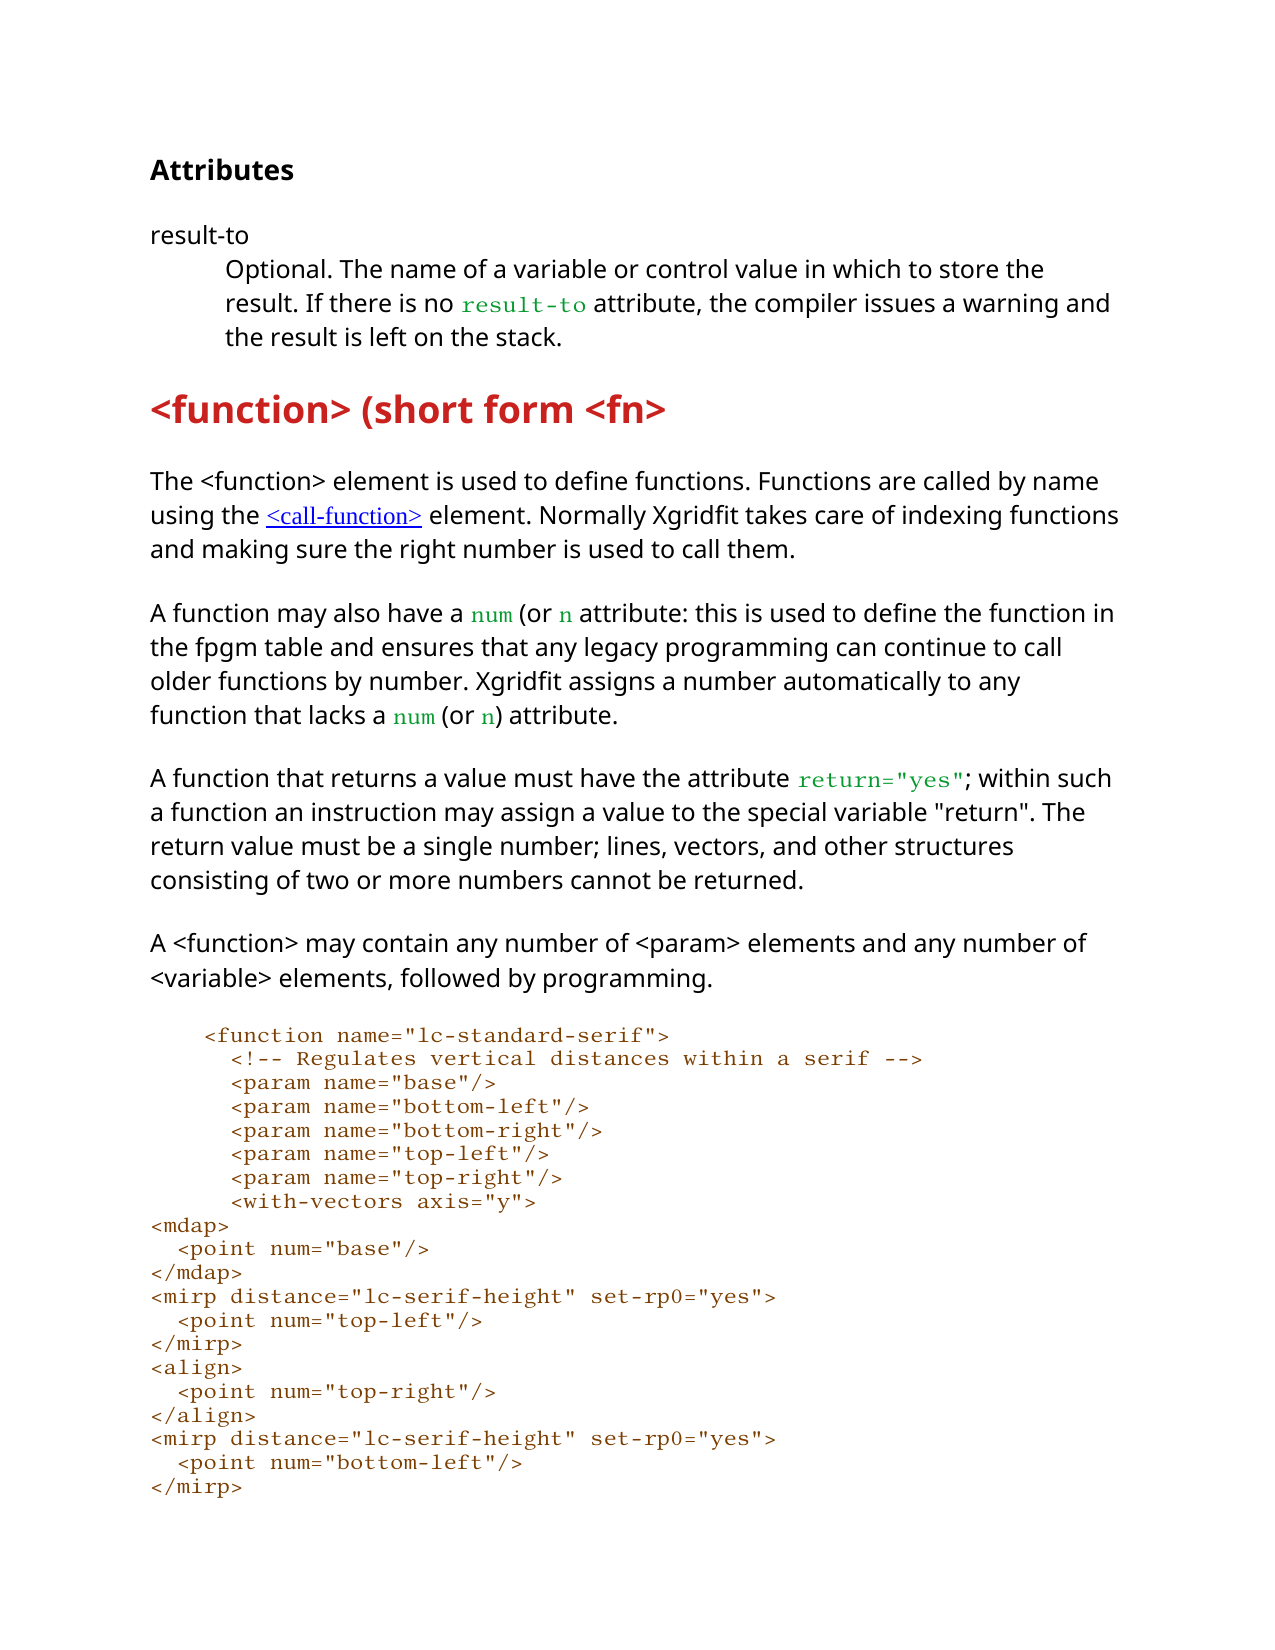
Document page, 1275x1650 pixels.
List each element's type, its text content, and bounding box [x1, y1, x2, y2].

text <param name="top-right"/> [150, 1166, 1125, 1190]
text <mdap> [150, 1213, 1125, 1237]
text <point num="base"/> [150, 1237, 1125, 1261]
text <param name="base"/> [150, 1071, 1125, 1095]
text A <function> may contain any number of <param> elements and any number of <variable> elements, followed by programming. [150, 926, 1125, 994]
text A function that returns a value must have the attribute return="yes"; within such a function an instruction may assign a value to the special variable "return". The return value must be a single number; lines, vectors, and other structures consisting of two or more numbers cannot be returned. [150, 761, 1125, 897]
text <param name="top-left"/> [150, 1142, 1125, 1166]
text <point num="top-left"/> [150, 1308, 1125, 1332]
text <point num="bottom-left"/> [150, 1451, 1125, 1475]
text <mirp distance="lc-serif-height" set-rp0="yes"> [150, 1285, 1125, 1308]
text The <function> element is used to define functions. Functions are called by name using the <call-function> element. Normally Xgridfit takes care of indexing functions and making sure the right number is used to call them. [150, 464, 1125, 566]
text <point num="top-right"/> [150, 1380, 1125, 1403]
subtitle <function> (short form <fn> [150, 384, 1125, 435]
text result-to [150, 217, 1125, 252]
text </mirp> [150, 1332, 1125, 1356]
text <align> [150, 1356, 1125, 1380]
text Optional. The name of a variable or control value in which to store the result. If there is no result-to attribute, the compiler issues a warning and the result is left on the stack. [225, 252, 1125, 354]
text A function may also have a num (or n attribute: this is used to define the function in the fpgm table and ensures that any legacy programming can continue to call older functions by number. Xgridfit assigns a number automatically to any function that lacks a num (or n) attribute. [150, 595, 1125, 732]
text <!-- Regulates vertical distances within a serif --> [150, 1047, 1125, 1071]
subtitle Attributes [150, 150, 1125, 188]
text <mirp distance="lc-serif-height" set-rp0="yes"> [150, 1427, 1125, 1451]
text <with-vectors axis="y"> [150, 1190, 1125, 1213]
text <function name="lc-standard-serif"> [150, 1023, 1125, 1047]
text <param name="bottom-left"/> [150, 1095, 1125, 1118]
text </mirp> [150, 1475, 1125, 1498]
text </mdap> [150, 1261, 1125, 1285]
text <param name="bottom-right"/> [150, 1118, 1125, 1142]
text </align> [150, 1403, 1125, 1427]
